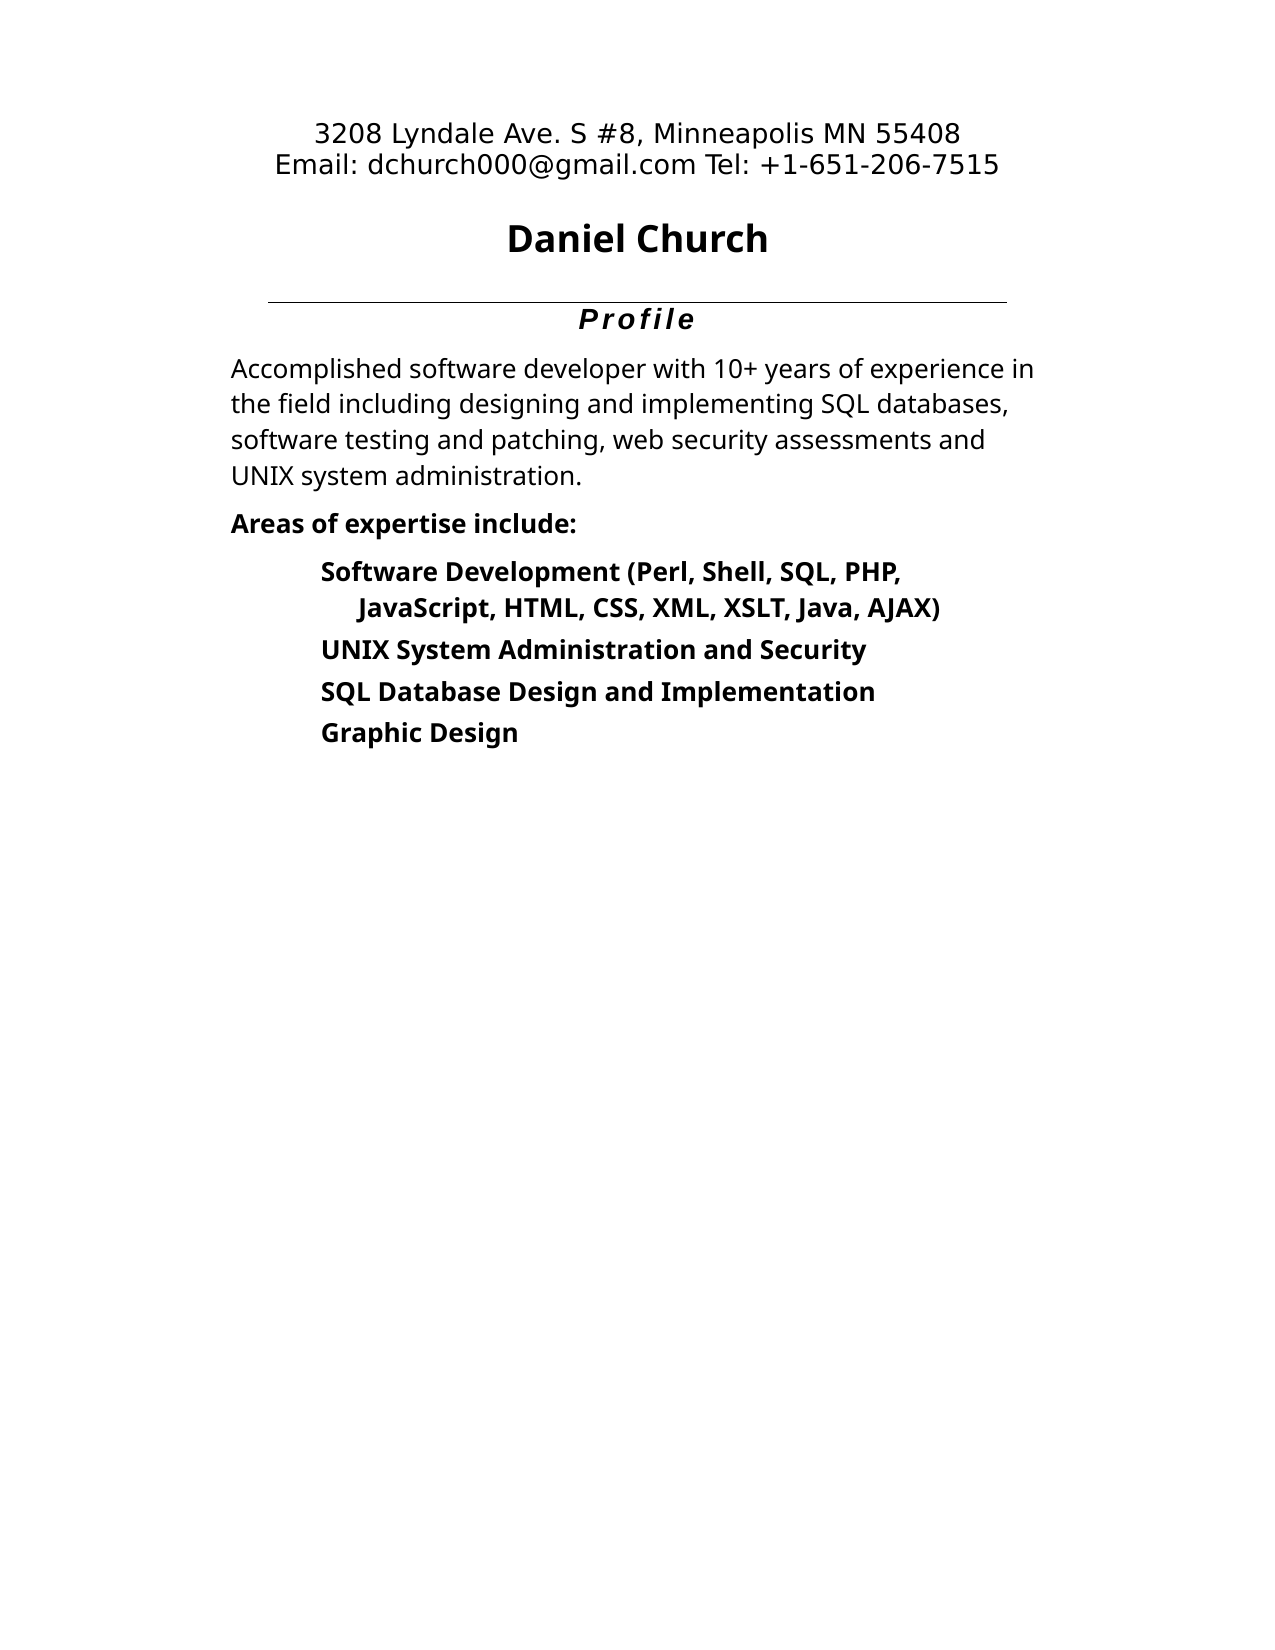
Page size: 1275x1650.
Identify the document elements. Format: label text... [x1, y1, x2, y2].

text SQL Database Design and Implementation [321, 673, 1044, 709]
subtitle Profile [268, 303, 1007, 335]
subtitle Daniel Church [268, 212, 1007, 263]
text 3208 Lyndale Ave. S #8, Minneapolis MN 55408 Email: dchurch000@gmail.com Tel: +1-651-206-7515 [118, 118, 1157, 181]
text Accomplished software developer with 10+ years of experience in the field including designing and implementing SQL databases, software testing and patching, web security assessments and UNIX system administration. [231, 350, 1044, 493]
text Areas of expertise include: [231, 506, 1044, 541]
text Graphic Design [321, 715, 1044, 751]
text UNIX System Administration and Security [321, 631, 1044, 667]
text Software Development (Perl, Shell, SQL, PHP, JavaScript, HTML, CSS, XML, XSLT, Java, AJAX) [321, 554, 1044, 625]
